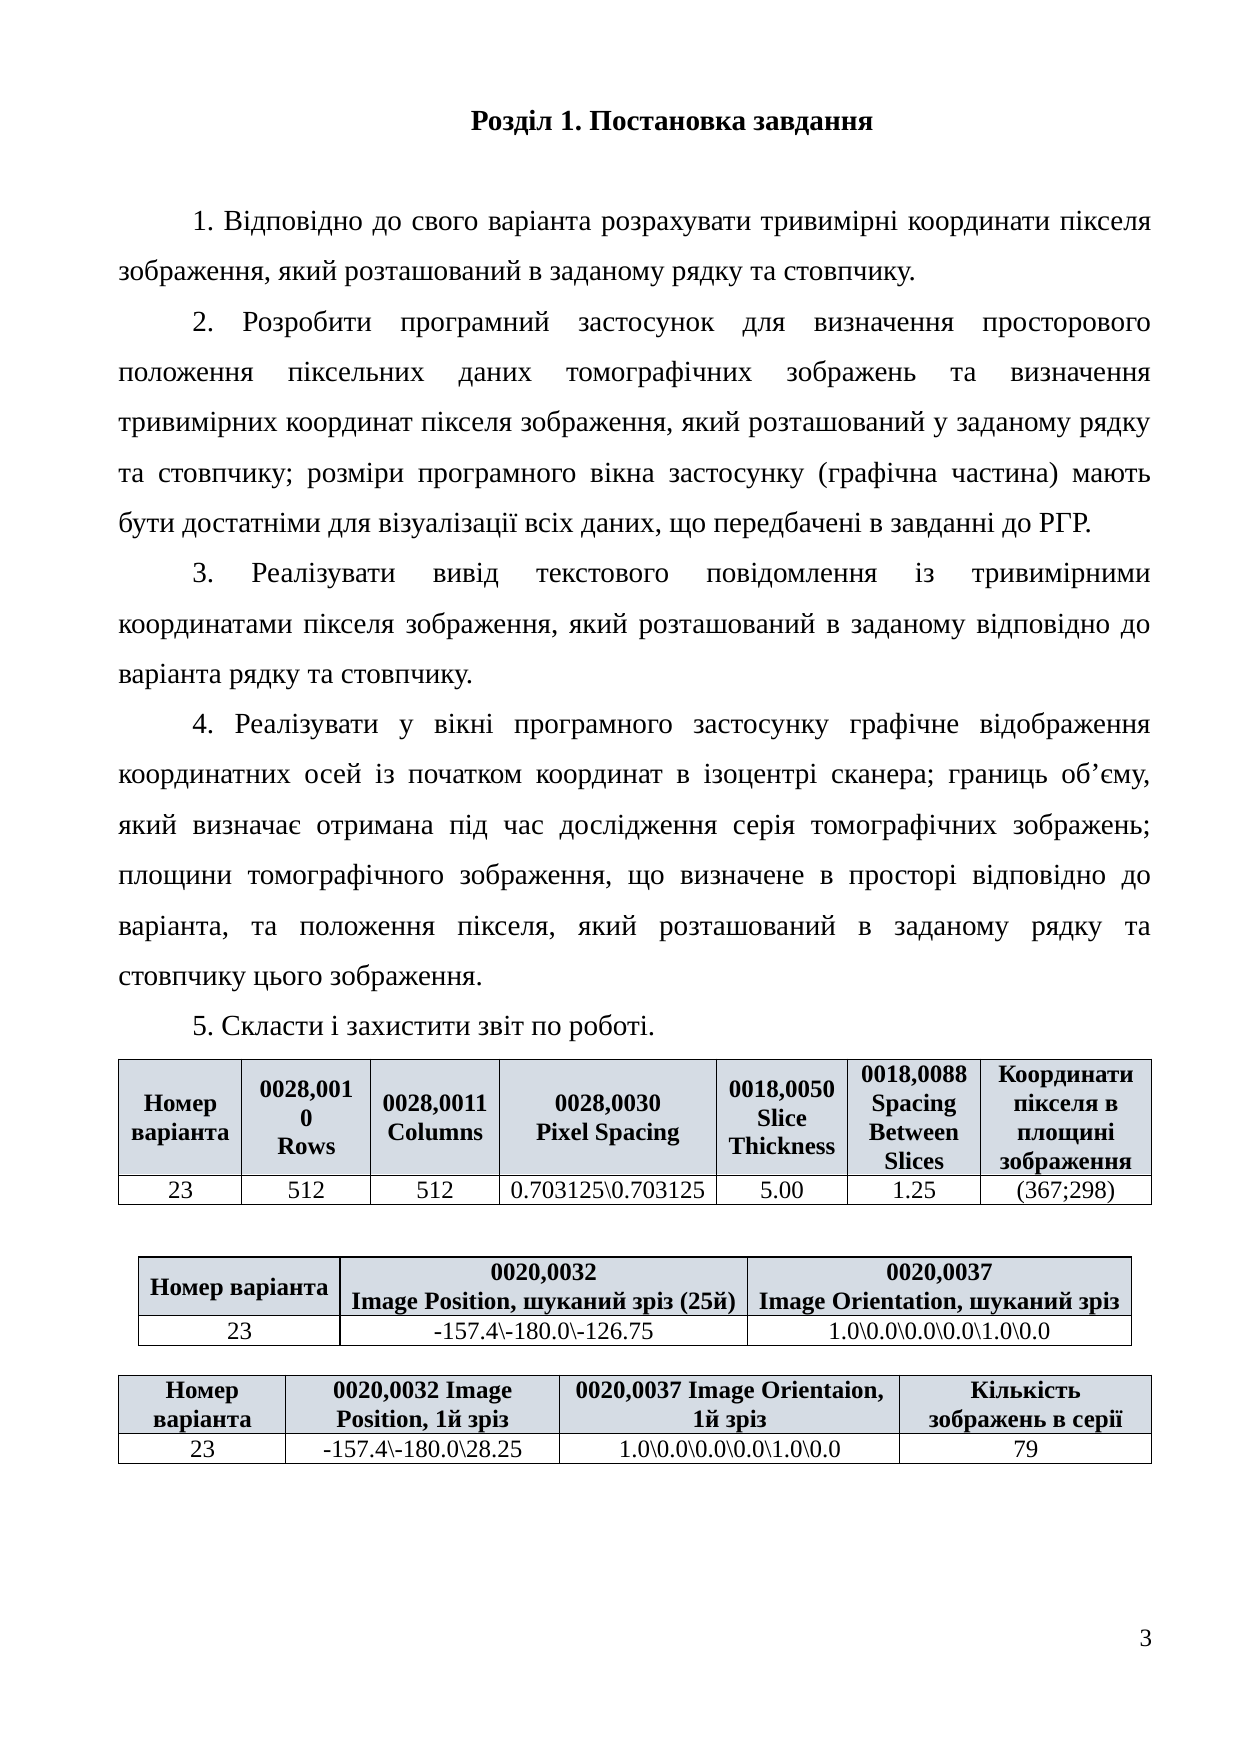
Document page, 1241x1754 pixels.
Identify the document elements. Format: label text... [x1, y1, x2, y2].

table_cell 512 [371, 1176, 499, 1204]
table_header 0018,0088 Spacing Between Slices [848, 1060, 980, 1174]
text 2. Розробити програмний застосунок для визначення просторового положення піксельних даних томографічних зображень та визначення тривимірних координат пікселя зображення, який розташований у заданому рядку та стовпчику; розміри програмного вікна застосунку (графічна частина) мають бути достатніми для візуалізації всіх даних, що передбачені в завданні до РГР. [118, 304, 1152, 539]
text 4. Реалізувати у вікні програмного застосунку графічне відображення координатних осей із початком координат в ізоцентрі сканера; границь об’єму, який визначає отримана під час дослідження серія томографічних зображень; площини томографічного зображення, що визначене в просторі відповідно до варіанта, та положення пікселя, який розташований в заданому рядку та стовпчику цього зображення. [118, 706, 1152, 991]
text 3. Реалізувати вивід текстового повідомлення із тривимірними координатами пікселя зображення, який розташований в заданому відповідно до варіанта рядку та стовпчику. [118, 555, 1152, 689]
table_header 0020,0037 Image Orientation, шуканий зріз [748, 1258, 1131, 1315]
table_header Номер варіанта [139, 1258, 339, 1315]
table_cell 512 [242, 1176, 370, 1204]
table_header 0018,0050 Slice Thickness [717, 1060, 847, 1174]
text 1. Відповідно до свого варіанта розрахувати тривимірні координати пікселя зображення, який розташований в заданому рядку та стовпчику. [118, 203, 1152, 287]
table_cell 1.0\0.0\0.0\0.0\1.0\0.0 [748, 1316, 1131, 1345]
table_cell 23 [119, 1176, 241, 1204]
table_cell 1.0\0.0\0.0\0.0\1.0\0.0 [560, 1434, 899, 1463]
table_cell 79 [900, 1434, 1151, 1463]
table_header Номер варіанта [119, 1060, 241, 1174]
table_cell 1.25 [848, 1176, 980, 1204]
table_cell 23 [139, 1316, 339, 1345]
table_header 0020,0032 Image Position, шуканий зріз (25й) [341, 1258, 747, 1315]
table_cell 5.00 [717, 1176, 847, 1204]
table_cell (367;298) [981, 1176, 1151, 1204]
table_header Кількість зображень в серії [900, 1376, 1151, 1433]
table_header 0028,0010 Rows [242, 1060, 370, 1174]
table_header 0028,0030 Pixel Spacing [500, 1060, 716, 1174]
table_cell -157.4\-180.0\28.25 [286, 1434, 559, 1463]
table_header 0020,0037 Image Orientaion, 1й зріз [560, 1376, 899, 1433]
text 5. Скласти і захистити звіт по роботі. [118, 1008, 1152, 1042]
table_cell 0.703125\0.703125 [500, 1176, 716, 1204]
table_header 0020,0032 Image Position, 1й зріз [286, 1376, 559, 1433]
subtitle Розділ 1. Постановка завдання [118, 103, 1152, 136]
table_header 0028,0011 Columns [371, 1060, 499, 1174]
table_header Номер варіанта [119, 1376, 285, 1433]
table_cell 23 [119, 1434, 285, 1463]
table_header Координати пікселя в площині зображення [981, 1060, 1151, 1174]
table_cell -157.4\-180.0\-126.75 [341, 1316, 747, 1345]
